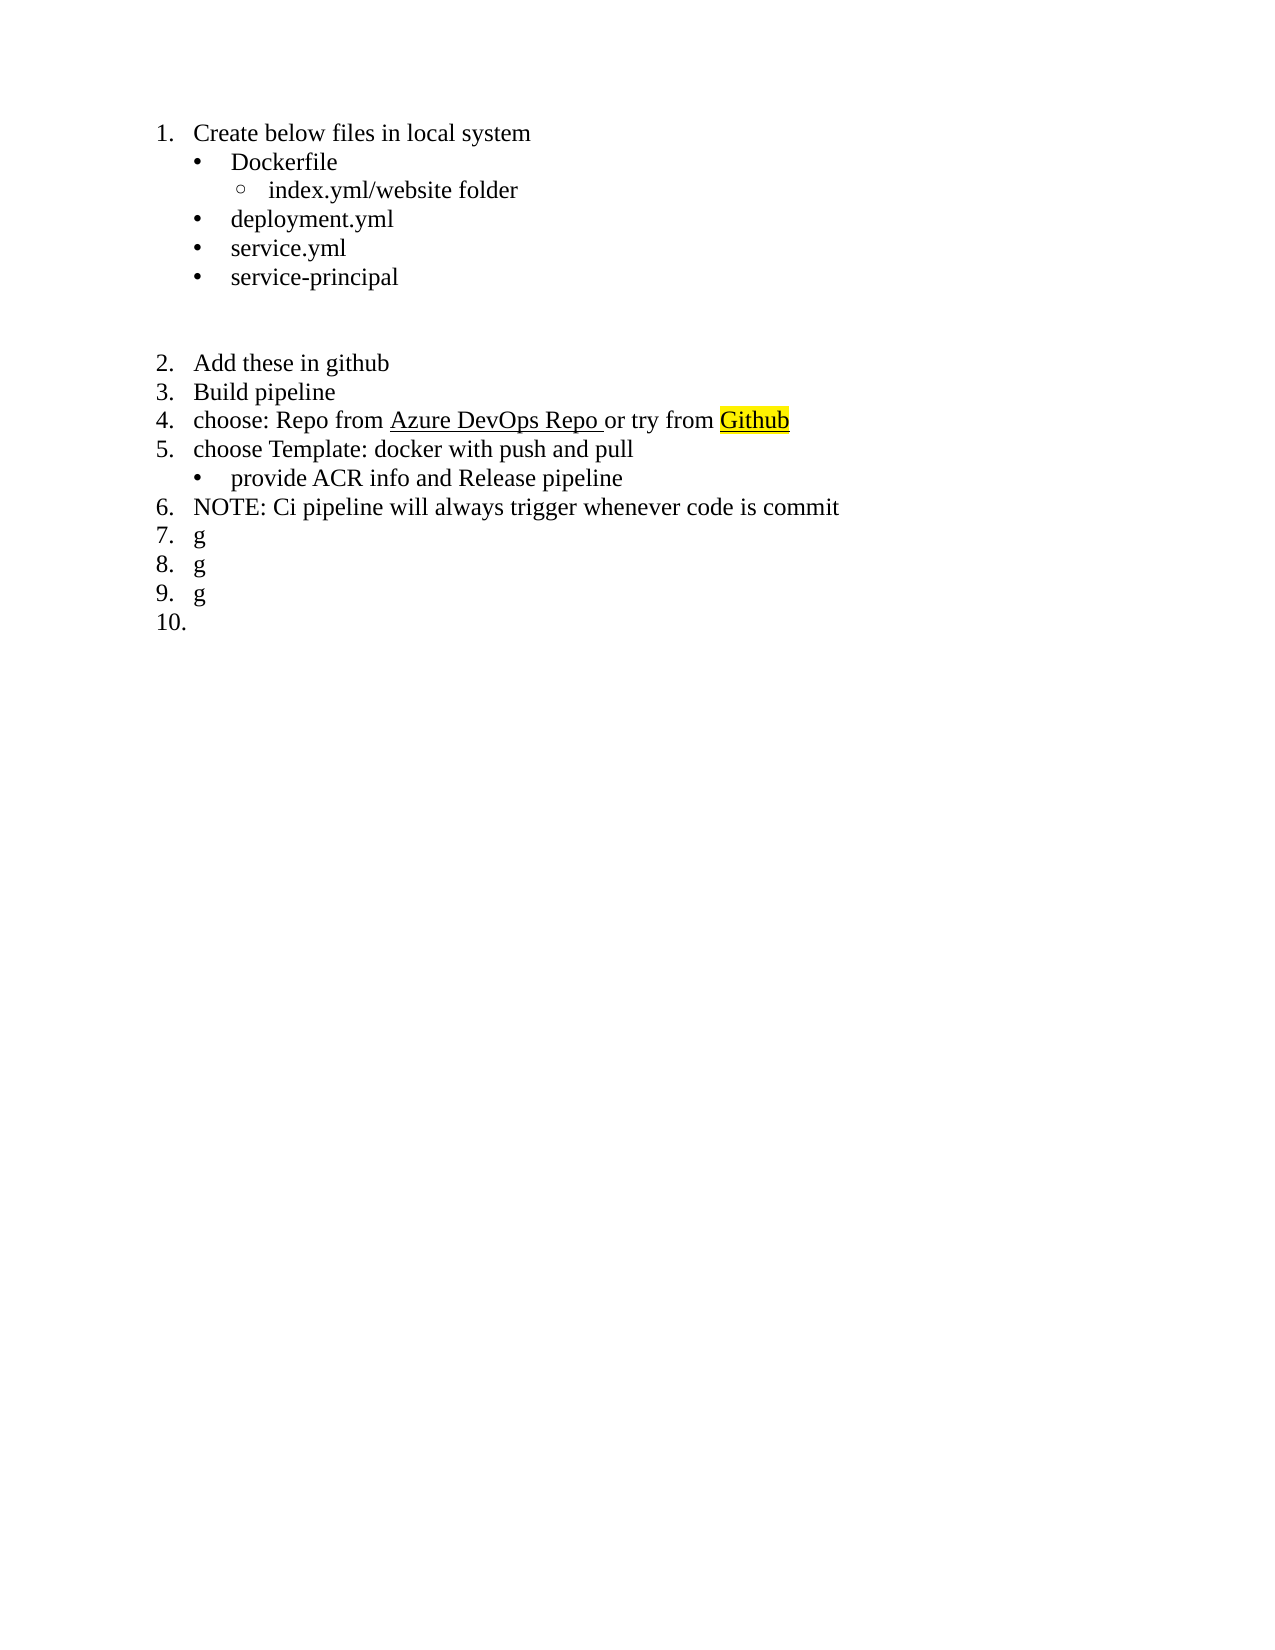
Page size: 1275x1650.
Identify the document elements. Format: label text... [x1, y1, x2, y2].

list g [156, 549, 1157, 578]
list service.yml [193, 233, 1157, 262]
list choose: Repo from Azure DevOps Repo or try from Github [156, 406, 1157, 434]
list service-principal [193, 262, 1157, 291]
list Add these in github [156, 348, 1157, 377]
list g [156, 521, 1157, 549]
list Build pipeline [156, 377, 1157, 406]
list Dockerfile [193, 147, 1157, 176]
list choose Template: docker with push and pull [156, 434, 1157, 463]
list deployment.yml [193, 204, 1157, 233]
list NOTE: Ci pipeline will always trigger whenever code is commit [156, 492, 1157, 521]
list index.yml/website folder [231, 176, 1157, 204]
list g [156, 578, 1157, 607]
list Create below files in local system [156, 118, 1157, 147]
list provide ACR info and Release pipeline [193, 463, 1157, 492]
